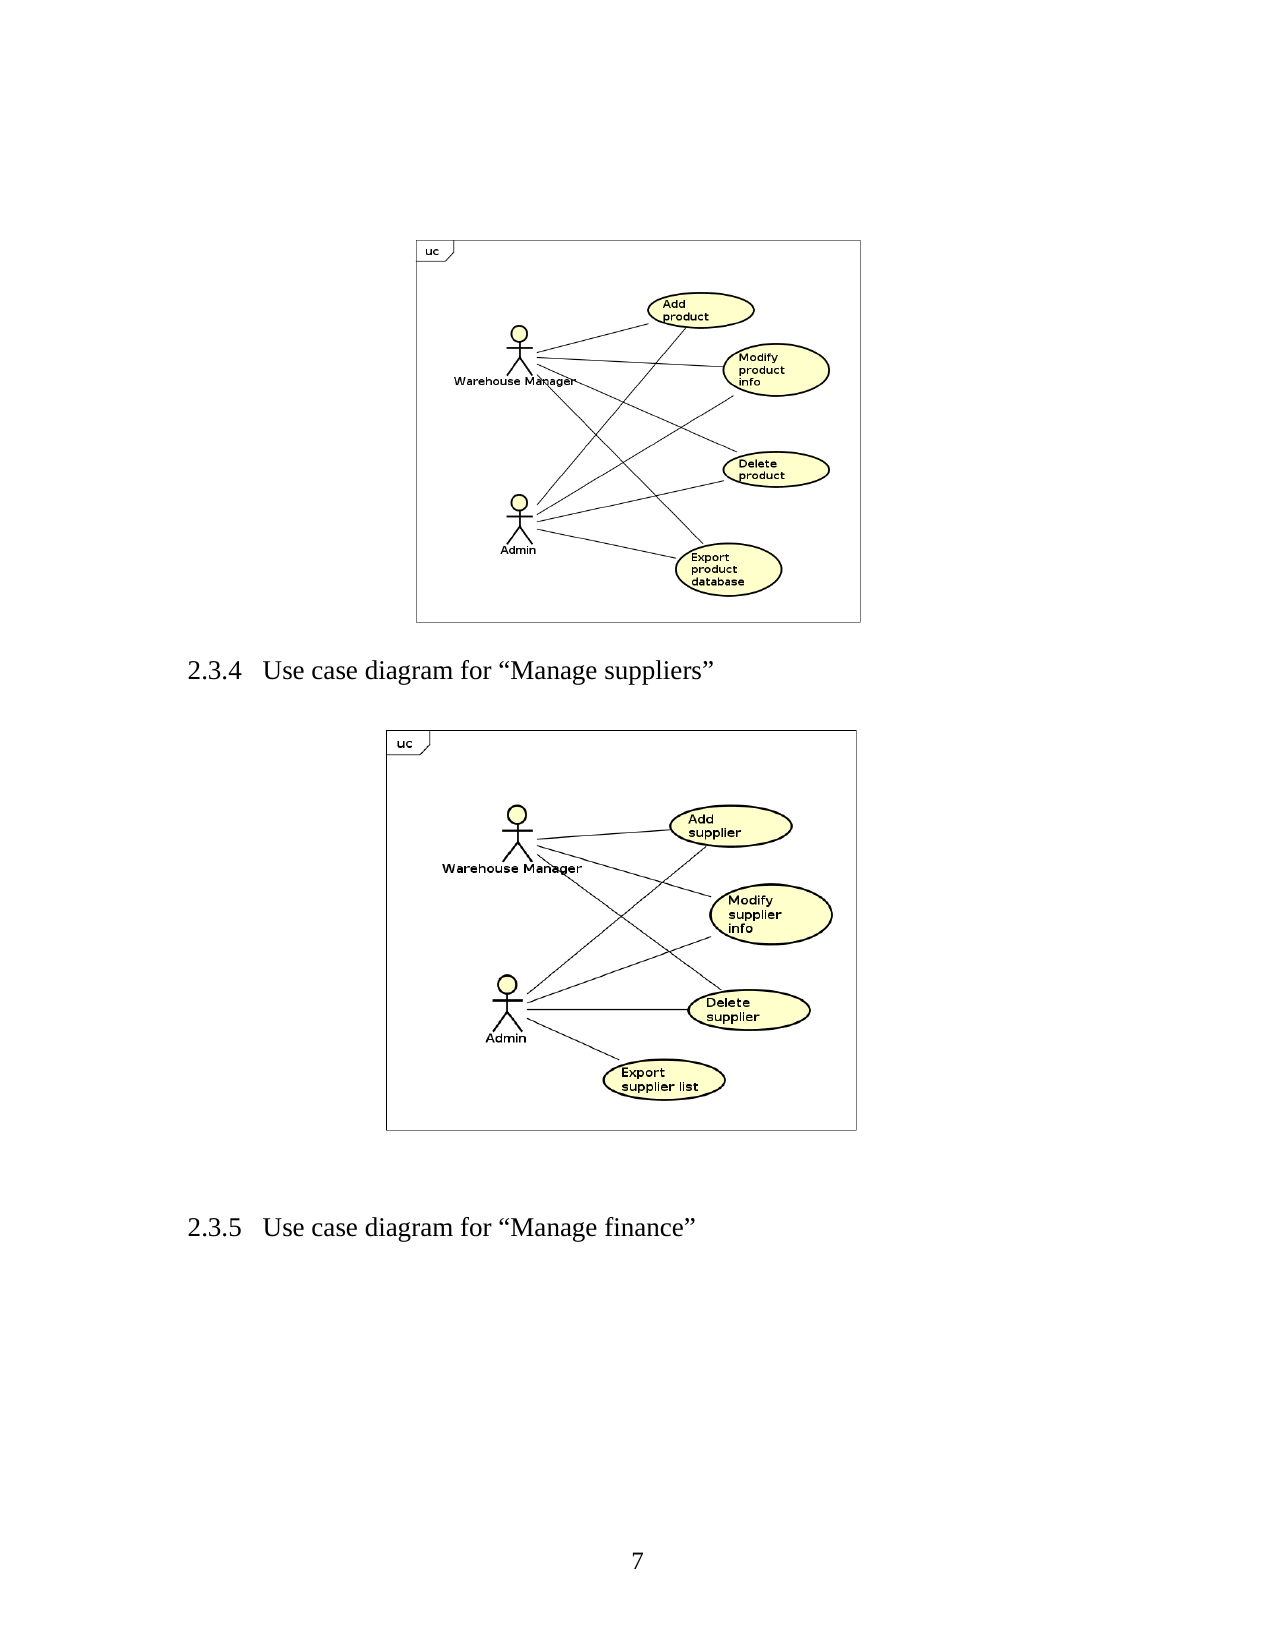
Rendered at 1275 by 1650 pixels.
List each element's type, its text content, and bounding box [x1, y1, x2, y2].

picture [376, 720, 866, 1140]
subtitle Use case diagram for “Manage finance” [187, 1211, 1087, 1242]
subtitle Use case diagram for “Manage suppliers” [187, 244, 1087, 685]
picture [407, 231, 868, 630]
